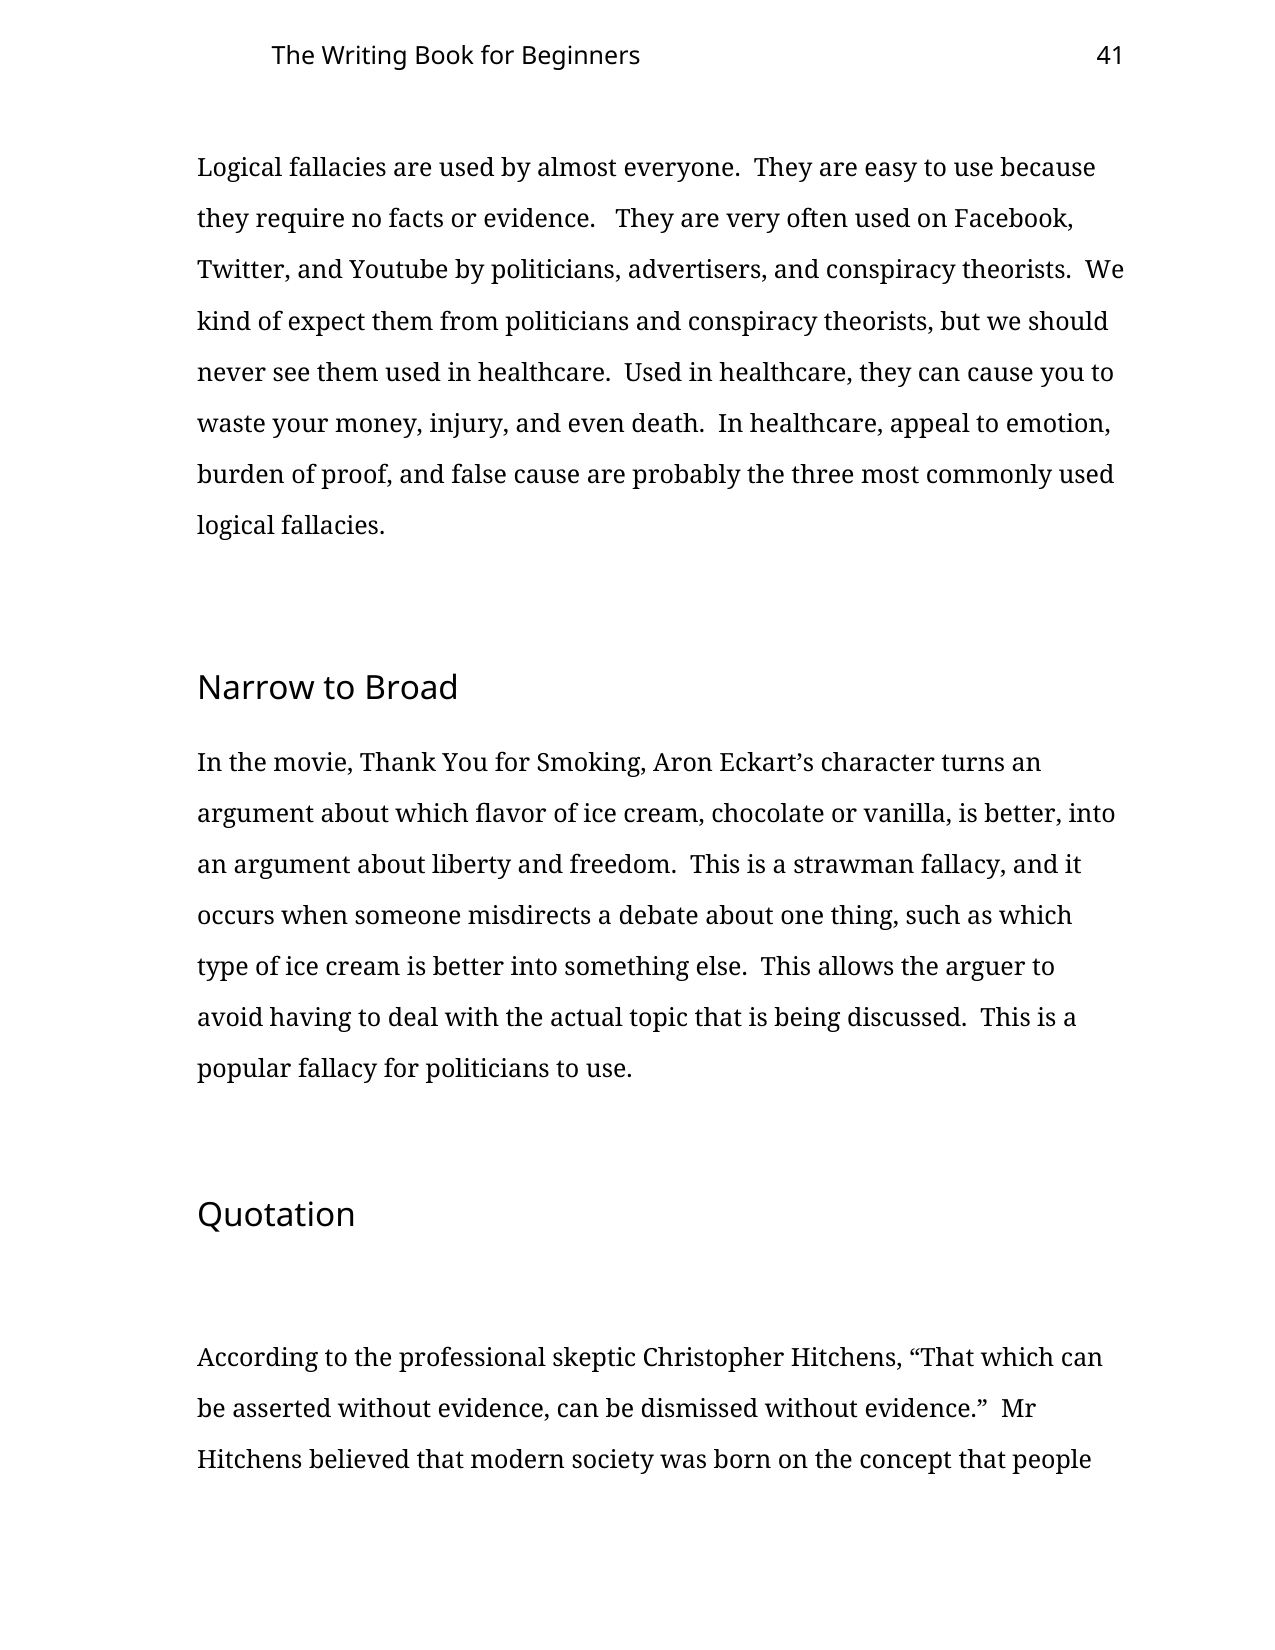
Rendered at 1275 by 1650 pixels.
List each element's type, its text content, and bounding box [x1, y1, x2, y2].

subtitle Narrow to Broad [197, 596, 1125, 709]
subtitle Quotation [197, 1190, 1125, 1304]
text According to the professional skeptic Christopher Hitchens, “That which can be asserted without evidence, can be dismissed without evidence.” Mr Hitchens believed that modern society was born on the concept that people [197, 1339, 1125, 1475]
text Logical fallacies are used by almost everyone. They are easy to use because they require no facts or evidence. They are very often used on Facebook, Twitter, and Youtube by politicians, advertisers, and conspiracy theorists. We kind of expect them from politicians and conspiracy theorists, but we should never see them used in healthcare. Used in healthcare, they can cause you to waste your money, injury, and even death. In healthcare, appeal to emotion, burden of proof, and false cause are probably the three most commonly used logical fallacies. [197, 150, 1125, 541]
text In the movie, Thank You for Smoking, Aron Eckart’s character turns an argument about which flavor of ice cream, chocolate or vanilla, is better, into an argument about liberty and freedom. This is a strawman fallacy, and it occurs when someone misdirects a debate about one thing, such as which type of ice cream is better into something else. This allows the arguer to avoid having to deal with the actual topic that is being discussed. This is a popular fallacy for politicians to use. [197, 744, 1125, 1136]
